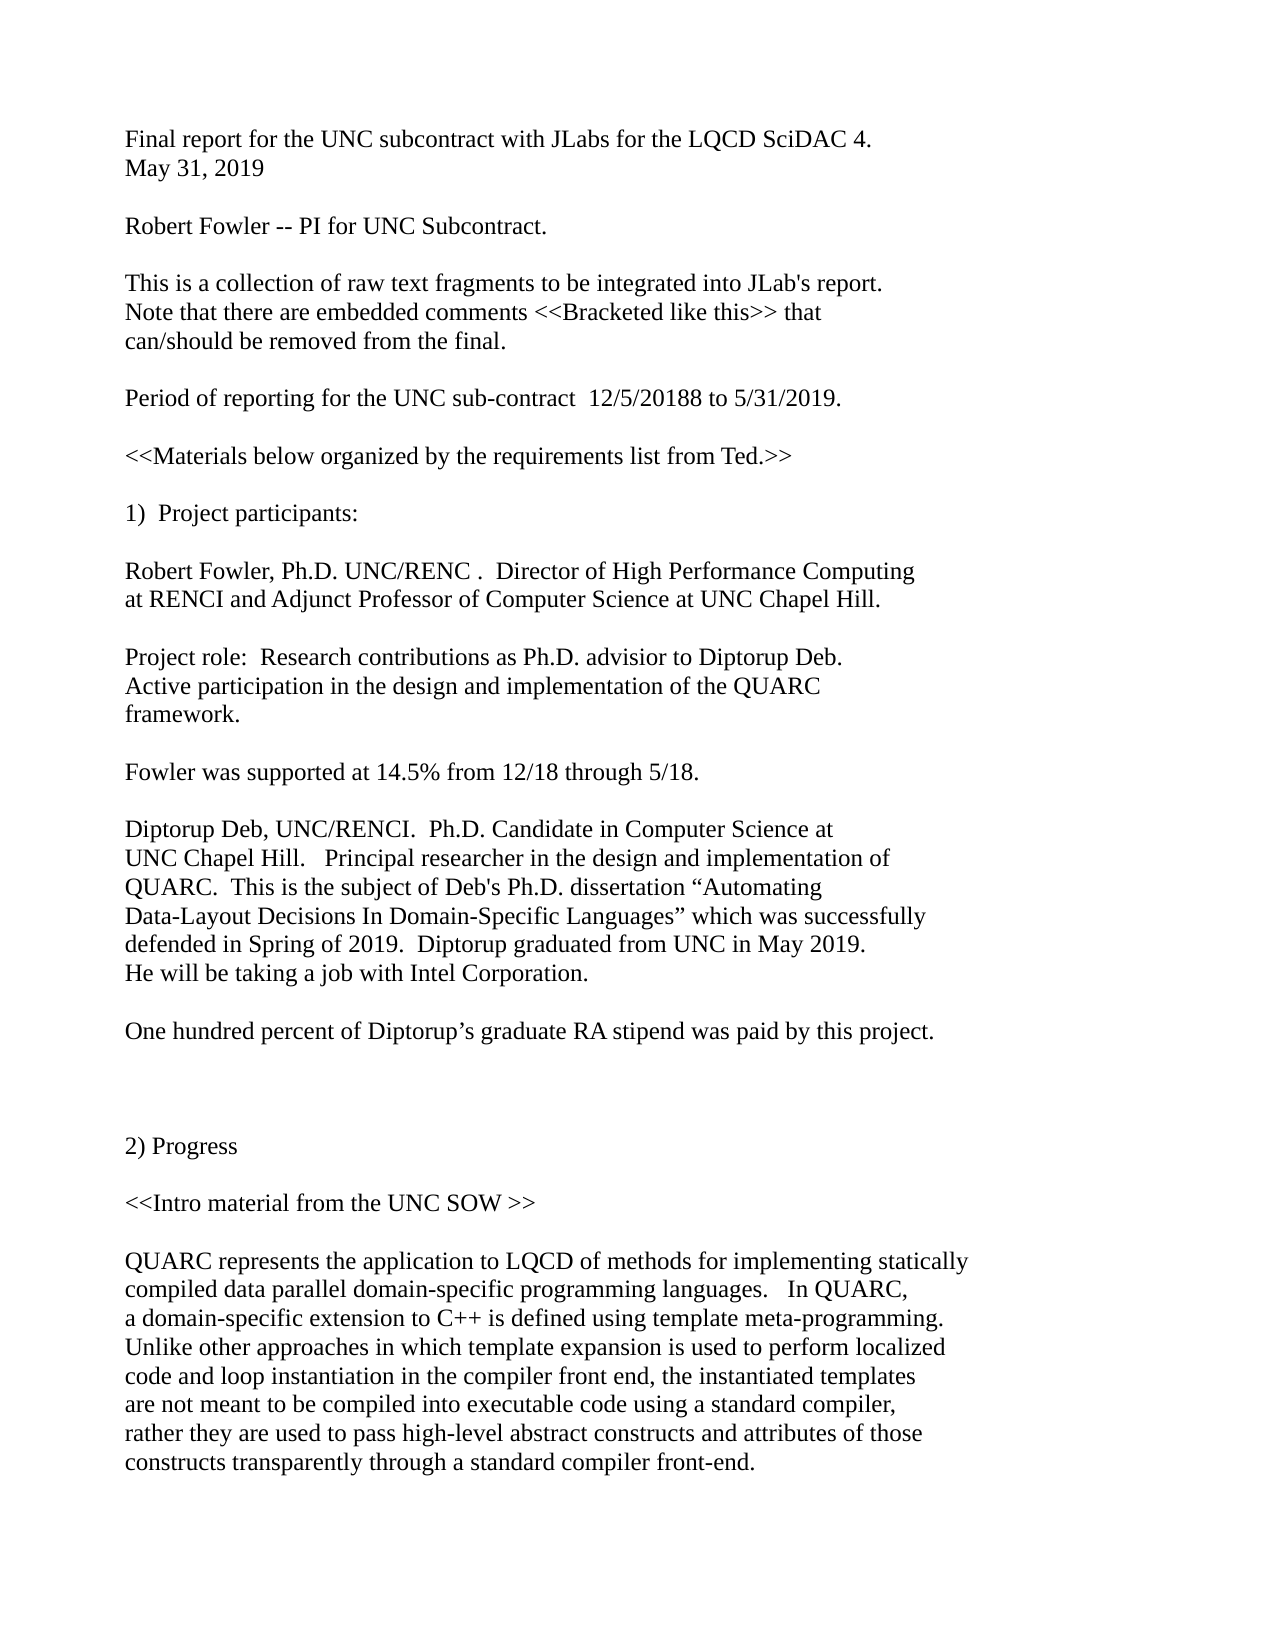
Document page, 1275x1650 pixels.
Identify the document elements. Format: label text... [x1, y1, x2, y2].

text can/should be removed from the final. [124, 326, 1151, 354]
text QUARC. This is the subject of Deb's Ph.D. dissertation “Automating [124, 872, 1151, 901]
text Robert Fowler -- PI for UNC Subcontract. [124, 211, 1151, 239]
text He will be taking a job with Intel Corporation. [124, 958, 1151, 987]
text constructs transparently through a standard compiler front-end. [124, 1447, 1151, 1476]
text defended in Spring of 2019. Diptorup graduated from UNC in May 2019. [124, 929, 1151, 958]
text Diptorup Deb, UNC/RENCI. Ph.D. Candidate in Computer Science at [124, 814, 1151, 843]
text One hundred percent of Diptorup’s graduate RA stipend was paid by this project. [124, 1016, 1151, 1044]
text compiled data parallel domain-specific programming languages. In QUARC, [124, 1274, 1151, 1303]
text at RENCI and Adjunct Professor of Computer Science at UNC Chapel Hill. [124, 584, 1151, 613]
text Final report for the UNC subcontract with JLabs for the LQCD SciDAC 4. [124, 124, 1151, 153]
text <<Intro material from the UNC SOW >> [124, 1188, 1151, 1217]
text a domain-specific extension to C++ is defined using template meta-programming. [124, 1303, 1151, 1332]
text are not meant to be compiled into executable code using a standard compiler, [124, 1389, 1151, 1418]
text Note that there are embedded comments <<Bracketed like this>> that [124, 297, 1151, 326]
text May 31, 2019 [124, 153, 1151, 182]
text This is a collection of raw text fragments to be integrated into JLab's report. [124, 268, 1151, 297]
text Period of reporting for the UNC sub-contract 12/5/20188 to 5/31/2019. [124, 383, 1151, 412]
text UNC Chapel Hill. Principal researcher in the design and implementation of [124, 843, 1151, 872]
text Robert Fowler, Ph.D. UNC/RENC . Director of High Performance Computing [124, 556, 1151, 584]
text 2) Progress [124, 1131, 1151, 1159]
text Unlike other approaches in which template expansion is used to perform localized [124, 1332, 1151, 1361]
text code and loop instantiation in the compiler front end, the instantiated templates [124, 1361, 1151, 1389]
text QUARC represents the application to LQCD of methods for implementing statically [124, 1246, 1151, 1274]
text 1) Project participants: [124, 498, 1151, 527]
text <<Materials below organized by the requirements list from Ted.>> [124, 441, 1151, 469]
text rather they are used to pass high-level abstract constructs and attributes of those [124, 1418, 1151, 1447]
text Data-Layout Decisions In Domain-Specific Languages” which was successfully [124, 901, 1151, 929]
text Fowler was supported at 14.5% from 12/18 through 5/18. [124, 757, 1151, 786]
text Project role: Research contributions as Ph.D. advisior to Diptorup Deb. [124, 642, 1151, 671]
text Active participation in the design and implementation of the QUARC [124, 671, 1151, 699]
text framework. [124, 699, 1151, 728]
